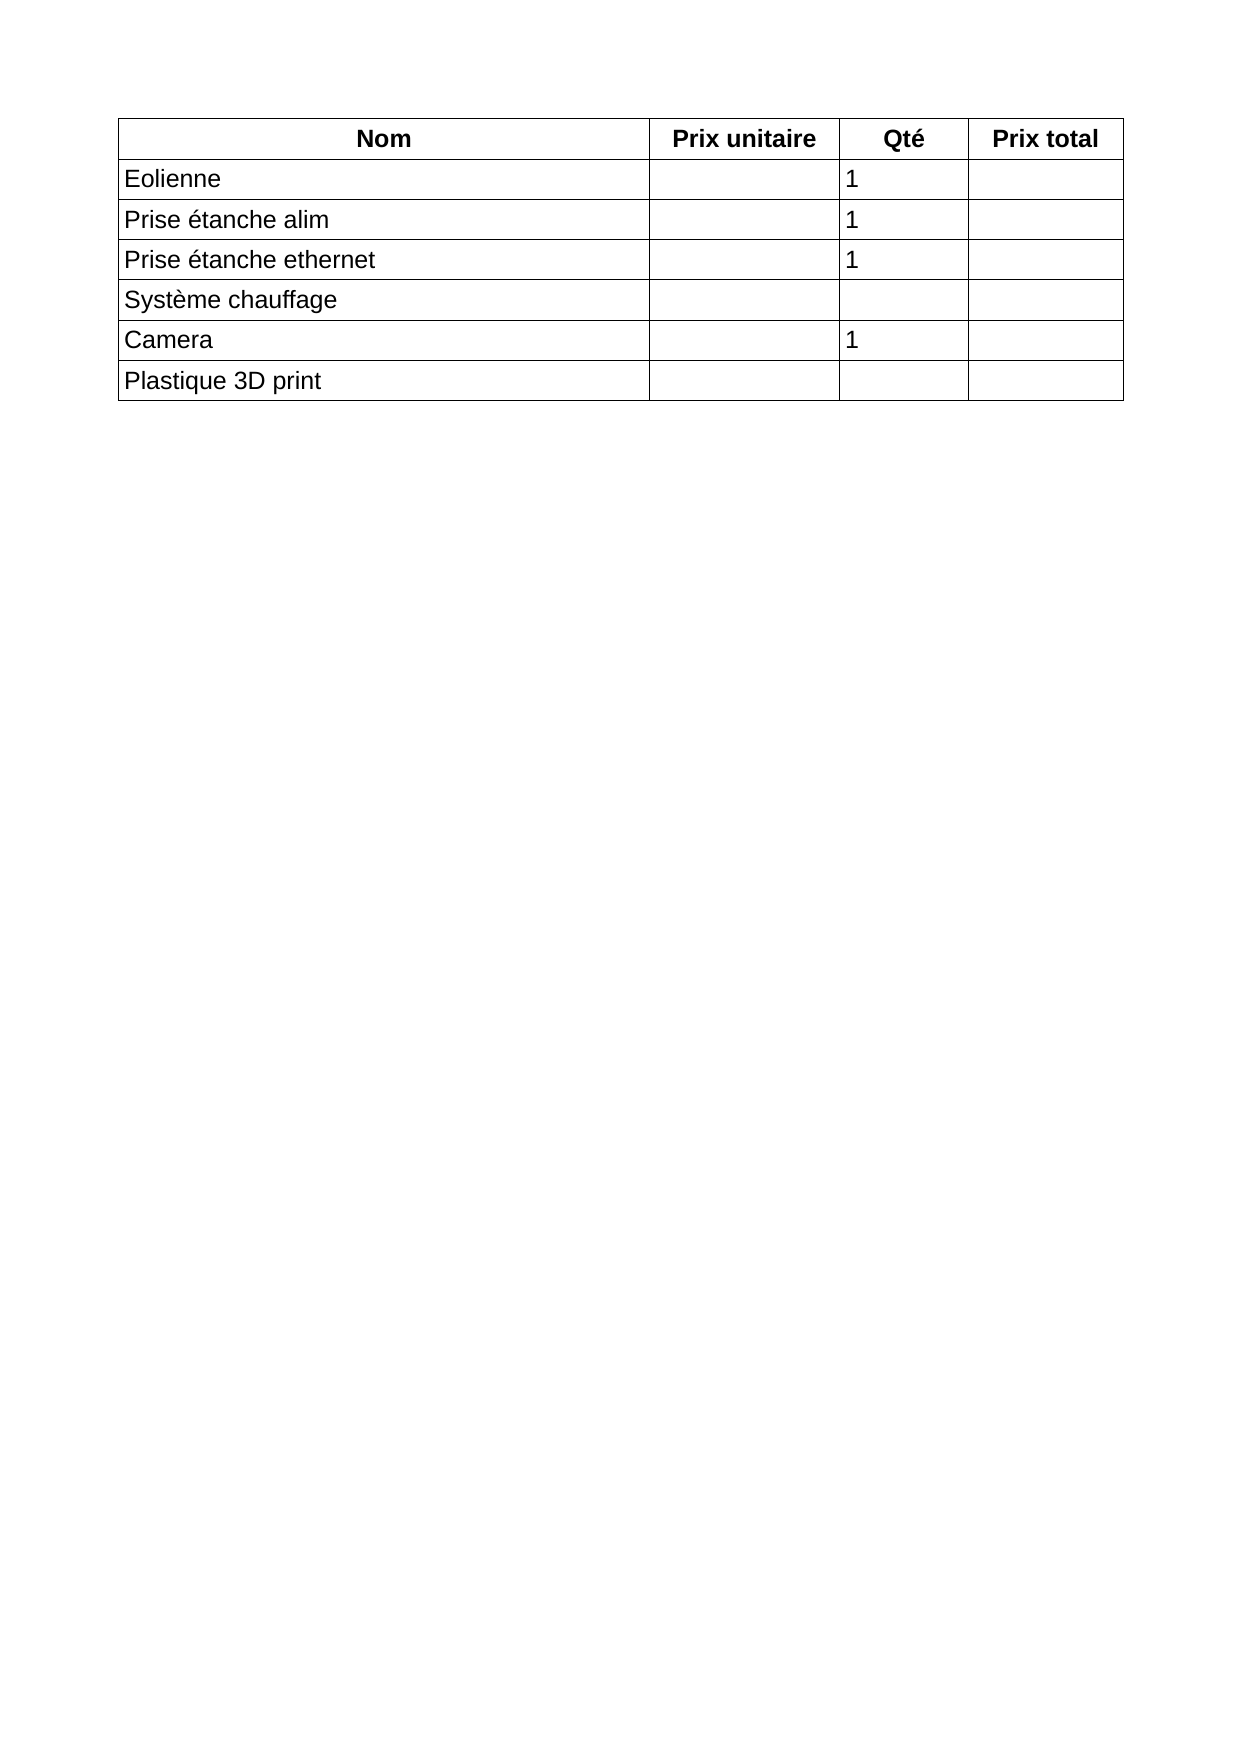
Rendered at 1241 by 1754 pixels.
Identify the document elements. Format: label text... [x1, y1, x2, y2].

table_cell [650, 240, 839, 279]
table_header Prix total [969, 119, 1123, 158]
table_cell [650, 361, 839, 400]
table_cell [650, 160, 839, 199]
table_cell Prise étanche ethernet [119, 240, 649, 279]
table_header Nom [119, 119, 649, 158]
table_cell [969, 321, 1123, 360]
table_cell Eolienne [119, 160, 649, 199]
table_cell [650, 200, 839, 239]
table_cell Camera [119, 321, 649, 360]
table_cell Plastique 3D print [119, 361, 649, 400]
table_cell Prise étanche alim [119, 200, 649, 239]
table_cell 1 [840, 240, 968, 279]
table_cell [969, 361, 1123, 400]
table_cell [840, 361, 968, 400]
table_cell 1 [840, 200, 968, 239]
table_cell [969, 200, 1123, 239]
table_header Qté [840, 119, 968, 158]
table_cell 1 [840, 321, 968, 360]
table_cell 1 [840, 160, 968, 199]
table_cell [650, 321, 839, 360]
table_cell Système chauffage [119, 280, 649, 320]
table_cell [969, 240, 1123, 279]
table_cell [969, 160, 1123, 199]
table_cell [650, 280, 839, 320]
table_cell [969, 280, 1123, 320]
table_header Prix unitaire [650, 119, 839, 158]
table_cell [840, 280, 968, 320]
